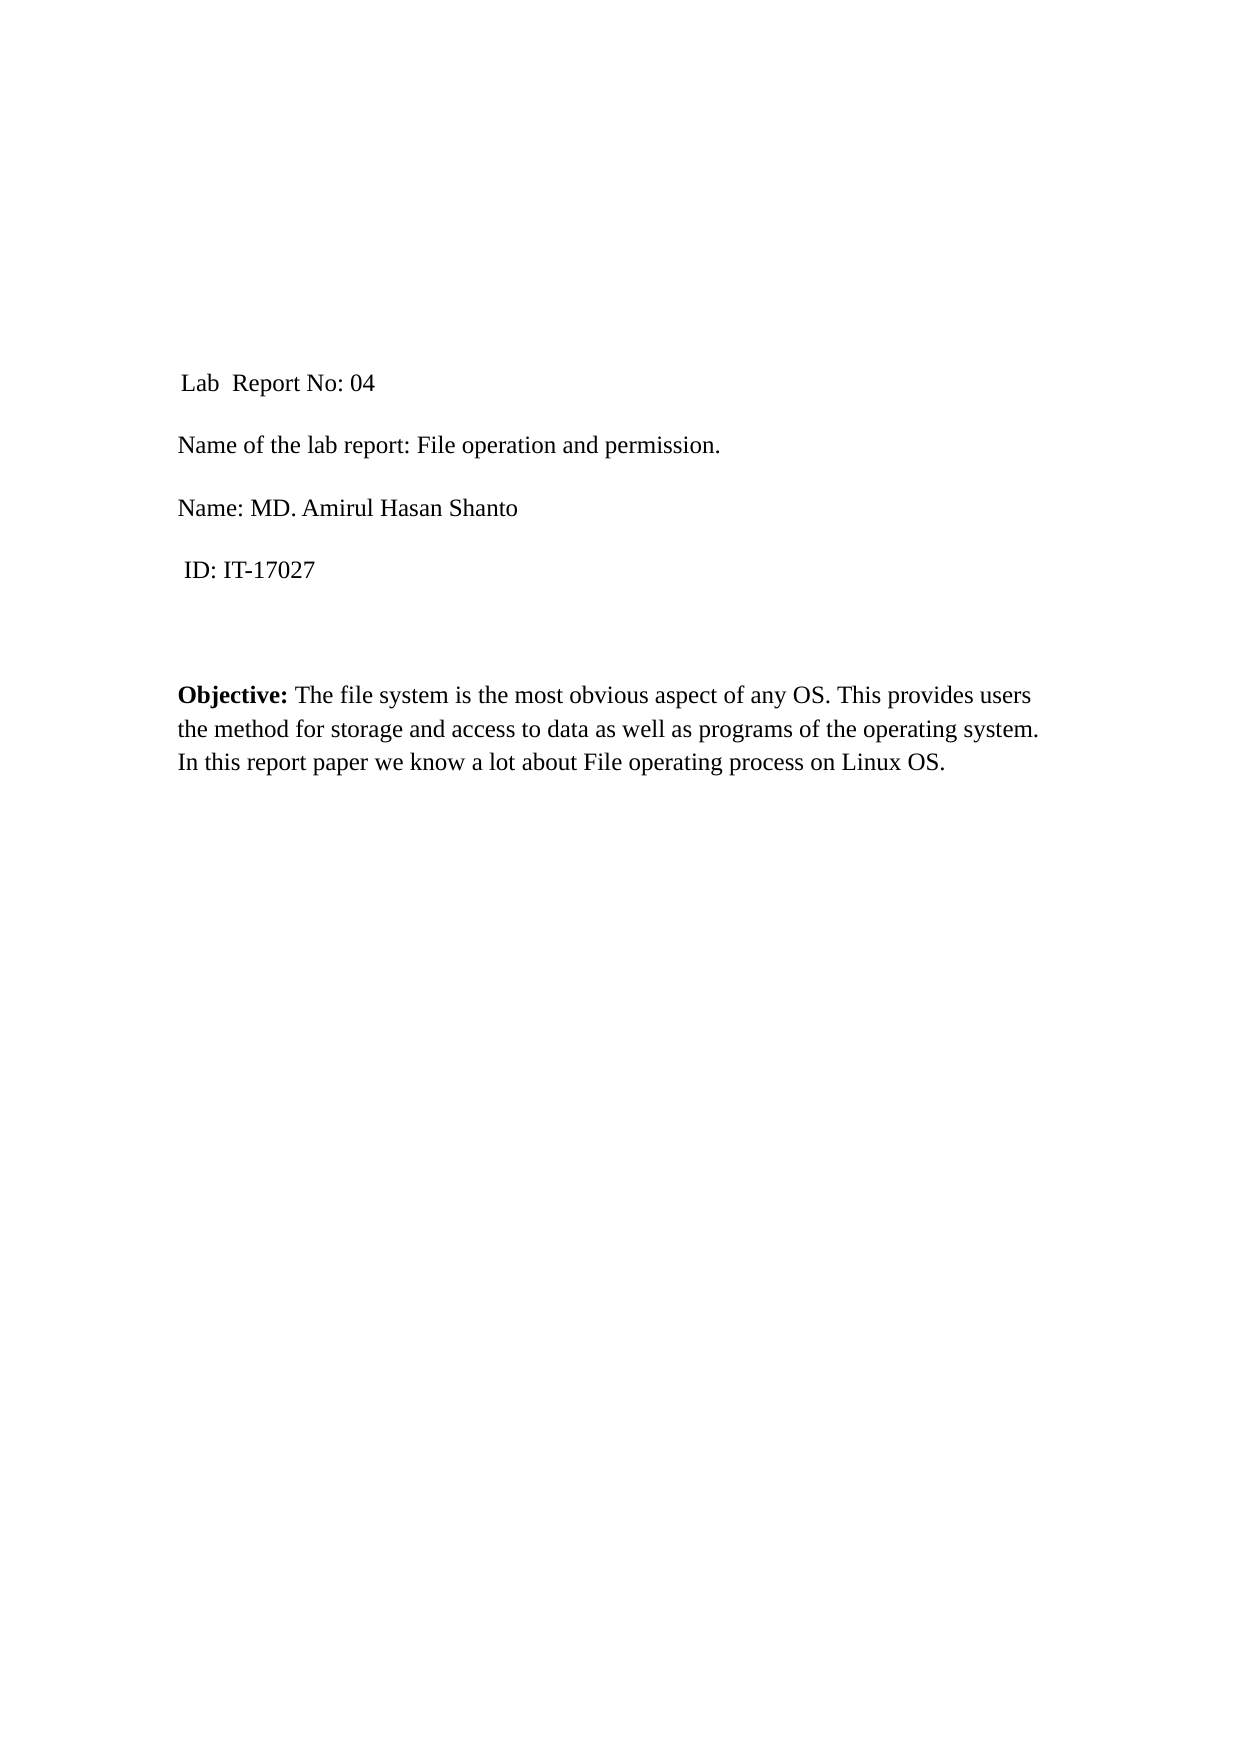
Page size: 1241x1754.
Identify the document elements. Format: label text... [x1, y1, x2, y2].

text Name: MD. Amirul Hasan Shanto [177, 493, 1063, 522]
text ID: IT-17027 [177, 556, 1063, 584]
text Name of the lab report: File operation and permission. [177, 431, 1063, 459]
text Lab Report No: 04 [118, 368, 1063, 397]
text Objective: The file system is the most obvious aspect of any OS. This provides users the method for storage and access to data as well as programs of the operating system. In this report paper we know a lot about File operating process on Linux OS. [177, 681, 1063, 775]
